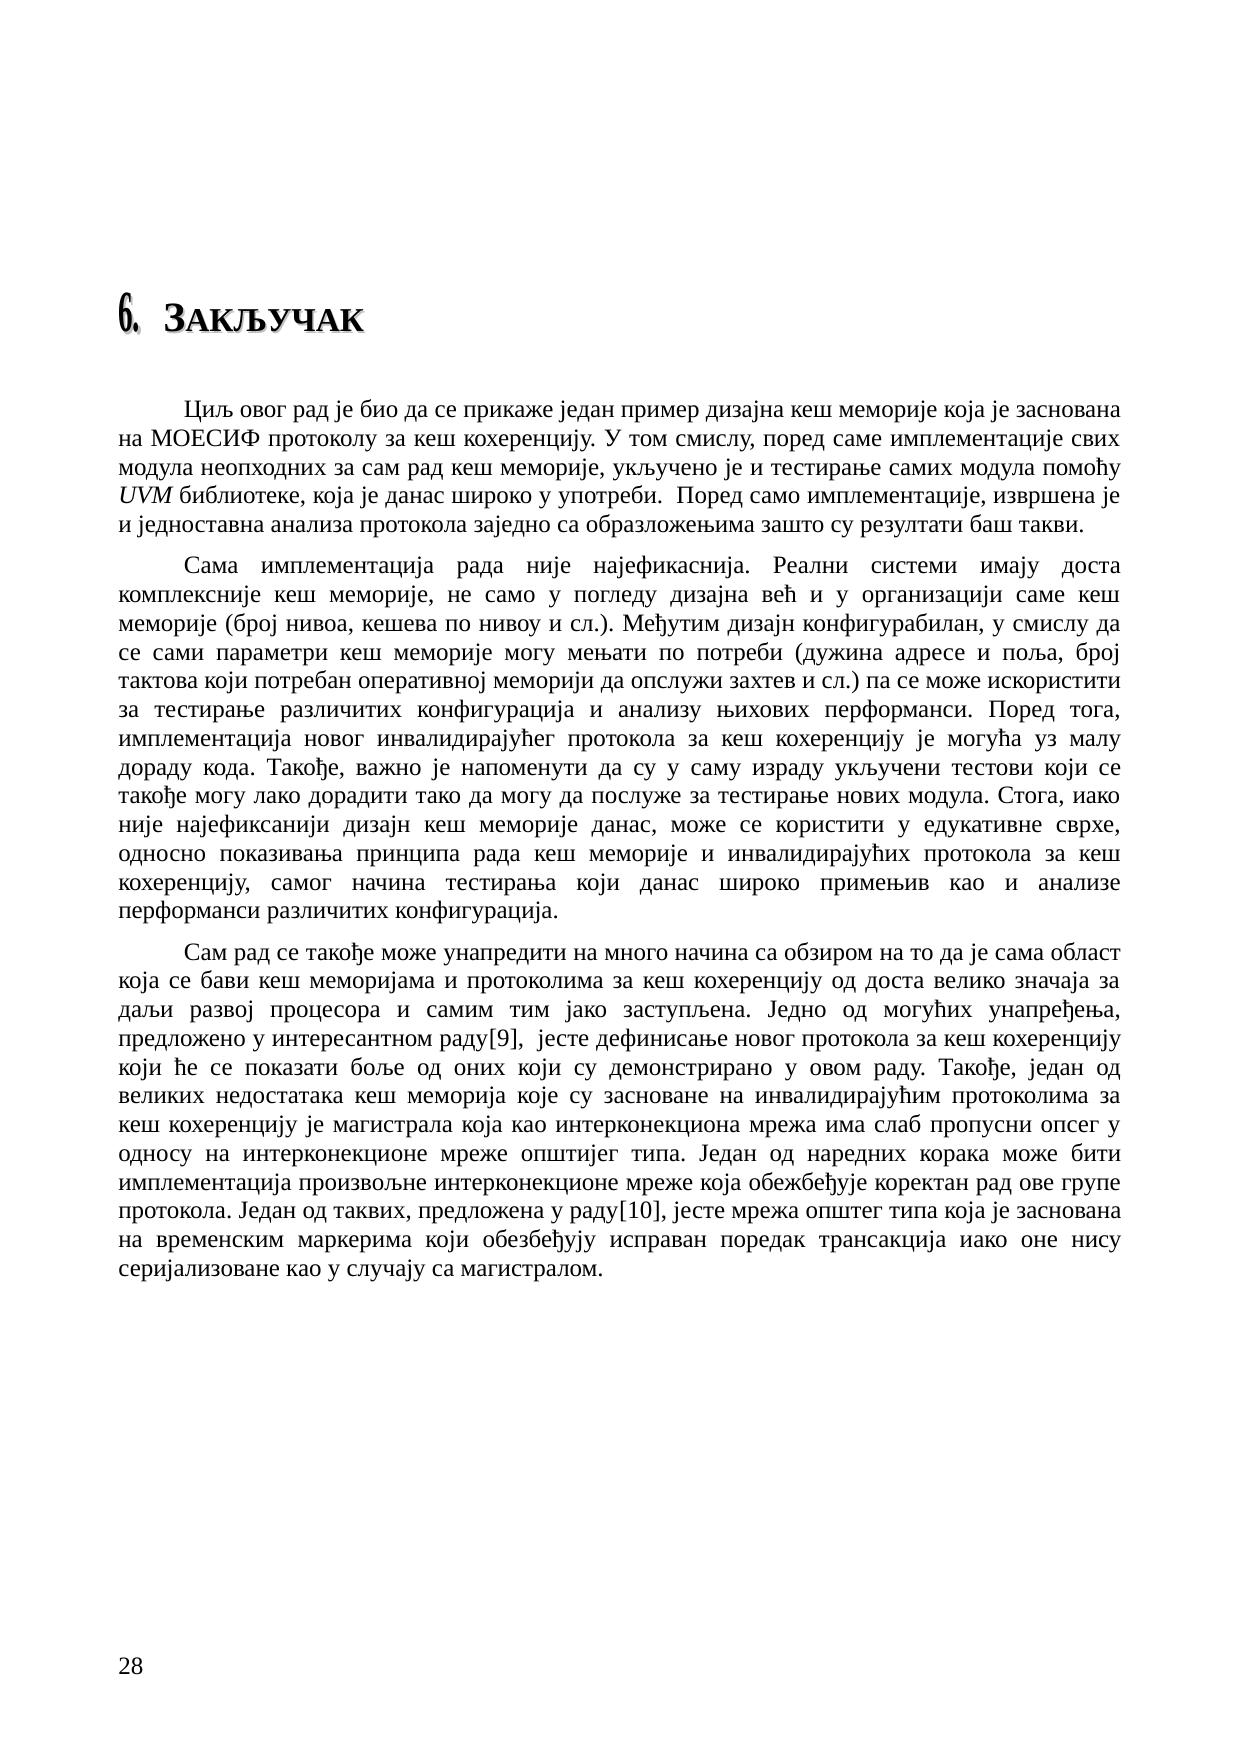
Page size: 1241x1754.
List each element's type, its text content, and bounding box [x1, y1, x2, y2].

subtitle Закључак [118, 277, 1122, 344]
text Сама имплементација рада није најефикаснија. Реални системи имају доста комплексније кеш меморије, не само у погледу дизајна већ и у организацији саме кеш меморије (број нивоа, кешева по нивоу и сл.). Међутим дизајн конфигурабилан, у смислу да се сами параметри кеш меморије могу мењати по потреби (дужина адресе и поља, број тактова који потребан оперативној меморији да опслужи захтев и сл.) па се може искористити за тестирање различитих конфигурација и анализу њихових перформанси. Поред тога, имплементација новог инвалидирајућег протокола за кеш кохеренцију је могућа уз малу дораду кода. Такође, важно је напоменути да су у саму израду укључени тестови који се такође могу лако дорадити тако да могу да послуже за тестирање нових модула. Стога, иако није најефиксанији дизајн кеш меморије данас, може се користити у едукативне сврхе, односно показивања принципа рада кеш меморије и инвалидирајућих протокола за кеш кохеренцију, самог начина тестирања који данас широко примењив као и анализе перформанси различитих конфигурација. [118, 551, 1122, 924]
text Циљ овог рад је био да се прикаже један пример дизајна кеш меморије која је заснована на МОЕСИФ протоколу за кеш кохеренцију. У том смислу, поред саме имплементације свих модула неопходних за сам рад кеш меморије, укључено је и тестирање самих модула помоћу UVM библиотеке, која је данас широко у употреби. Поред само имплементације, извршена је и једноставна анализа протокола заједно са образложењима зашто су резултати баш такви. [118, 394, 1122, 538]
text Сам рад се такође може унапредити на много начина са обзиром на то да је сама област која се бави кеш меморијама и протоколима за кеш кохеренцију од доста велико значаја за даљи развој процесора и самим тим јако заступљена. Једно од могућих унапређења, предложено у интересантном раду[9], јесте дефинисање новог протокола за кеш кохеренцију који ће се показати боље од оних који су демонстрирано у овом раду. Такође, један од великих недостатака кеш меморија које су засноване на инвалидирајућим протоколима за кеш кохеренцију је магистрала која као интерконекциона мрежа има слаб пропусни опсег у односу на интерконекционе мреже општијег типа. Један од наредних корака може бити имплементација произвољне интерконекционе мреже која обежбеђује коректан рад ове групе протокола. Један од таквих, предложена у раду[10], јесте мрежа општег типа која је заснована на временским маркерима који обезбеђују исправан поредак трансакција иако оне нису серијализоване као у случају са магистралом. [118, 937, 1122, 1282]
